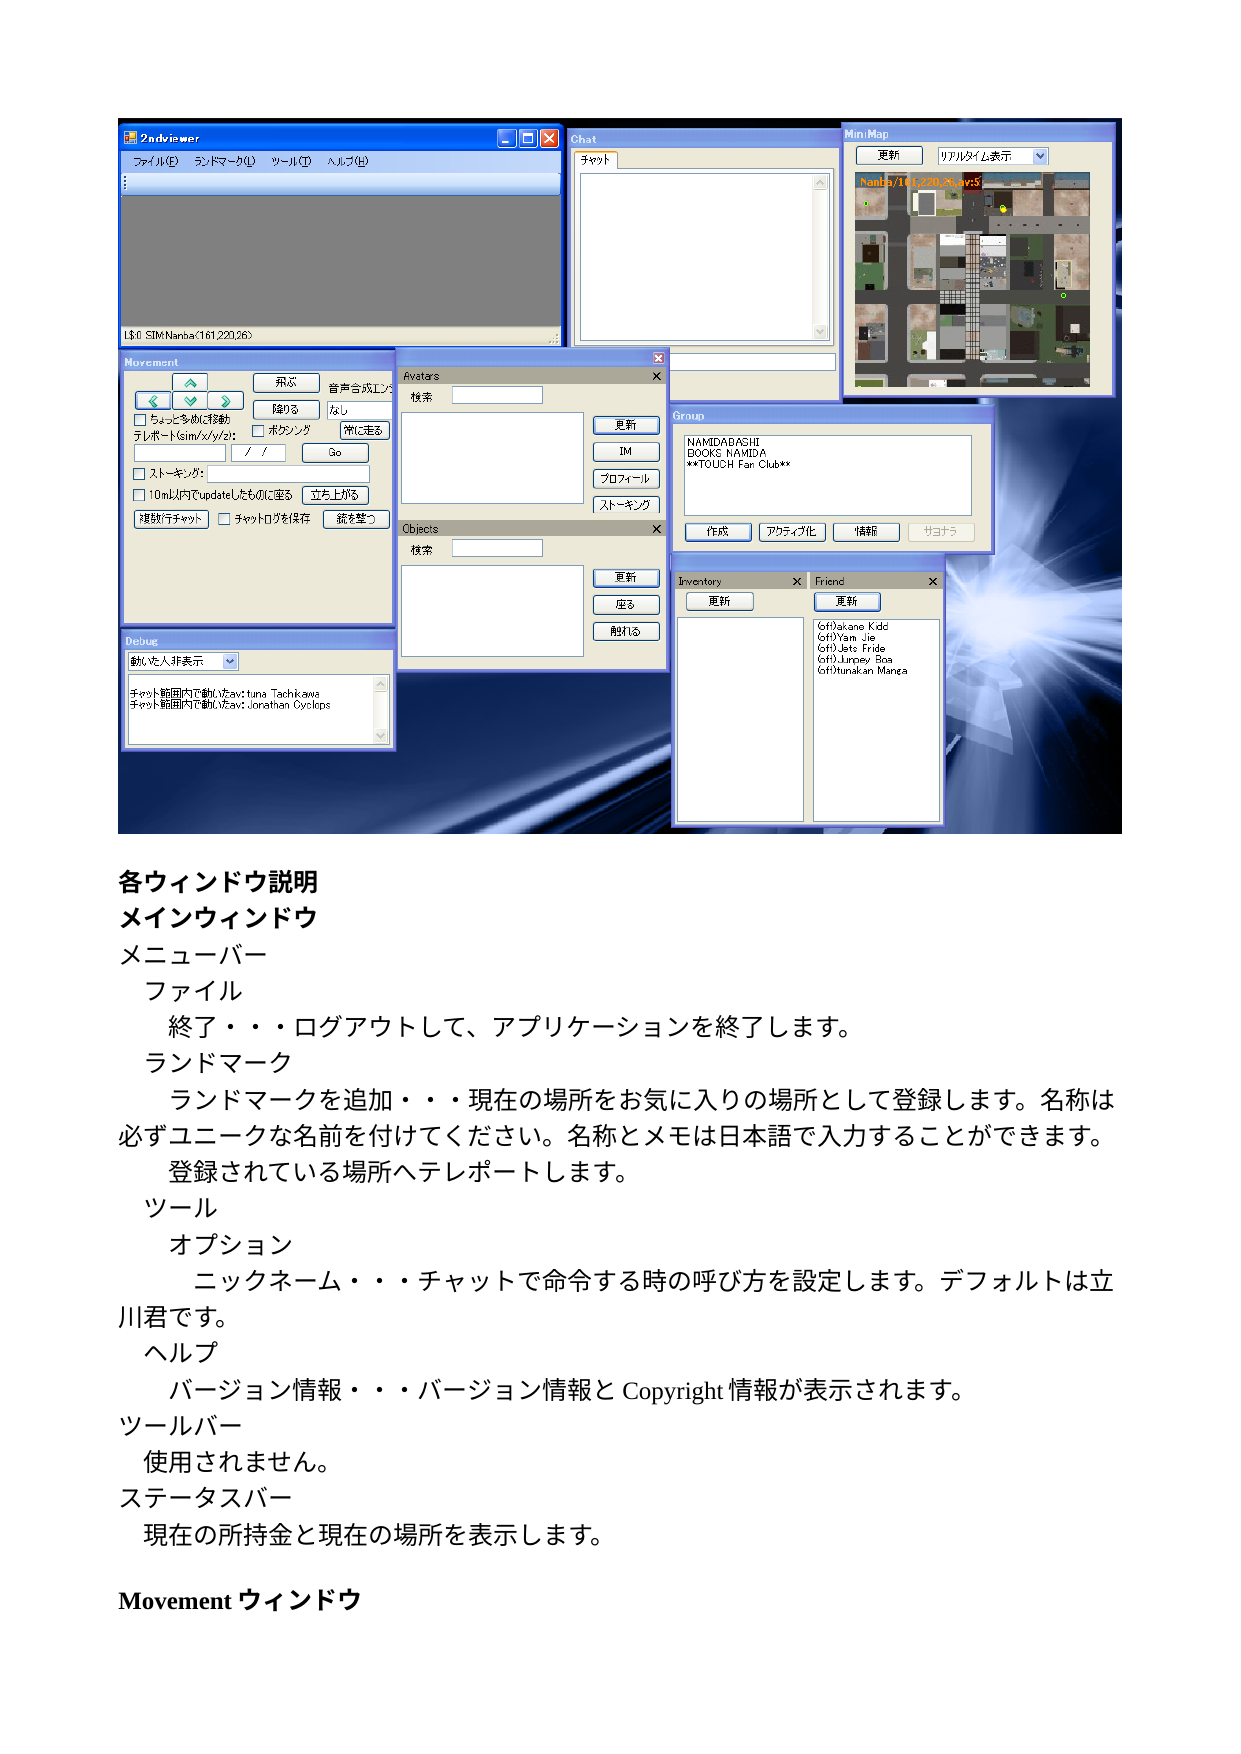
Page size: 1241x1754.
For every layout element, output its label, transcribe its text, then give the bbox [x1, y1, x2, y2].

text 終了・・・ログアウトして、アプリケーションを終了します。 [118, 1008, 1122, 1044]
text ニックネーム・・・チャットで命令する時の呼び方を設定します。デフォルトは立川君です。 [118, 1261, 1122, 1334]
text 登録されている場所へテレポートします。 [118, 1153, 1122, 1189]
text オプション [118, 1225, 1122, 1261]
text 使用されません。 [118, 1443, 1122, 1479]
text ステータスバー [118, 1479, 1122, 1515]
text ヘルプ [118, 1334, 1122, 1370]
text バージョン情報・・・バージョン情報とCopyright情報が表示されます。 [118, 1370, 1122, 1406]
text ツール [118, 1189, 1122, 1225]
text Movementウィンドウ [118, 1580, 1122, 1616]
text メニューバー [118, 935, 1122, 971]
text 各ウィンドウ説明 [118, 863, 1122, 899]
text ファイル [118, 971, 1122, 1008]
text ツールバー [118, 1406, 1122, 1443]
text ランドマーク [118, 1044, 1122, 1080]
text メインウィンドウ [118, 899, 1122, 935]
text ランドマークを追加・・・現在の場所をお気に入りの場所として登録します。名称は必ずユニークな名前を付けてください。名称とメモは日本語で入力することができます。 [118, 1080, 1122, 1153]
text 現在の所持金と現在の場所を表示します。 [118, 1515, 1122, 1551]
